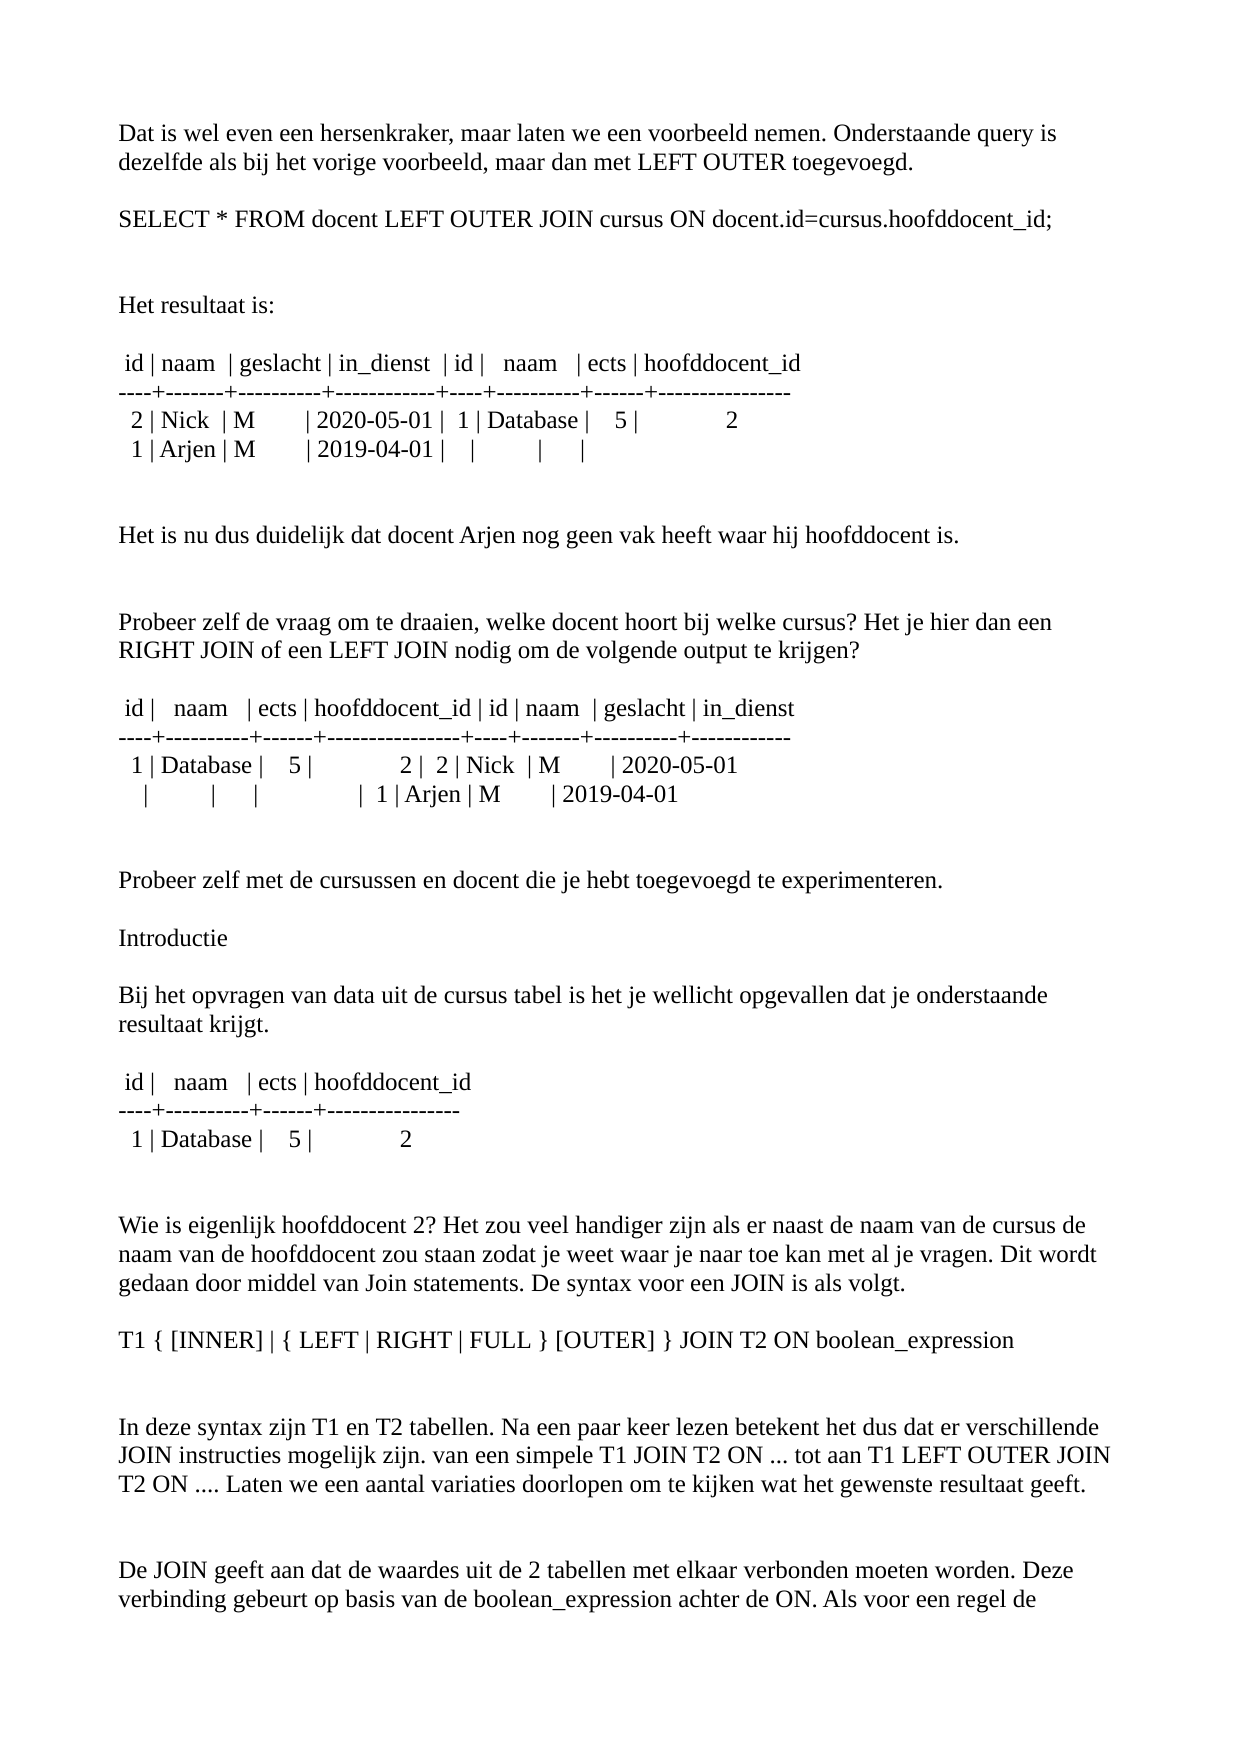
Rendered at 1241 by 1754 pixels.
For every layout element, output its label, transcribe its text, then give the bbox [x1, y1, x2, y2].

text 1 | Database | 5 | 2 [118, 1124, 1122, 1153]
text Introductie [118, 923, 1122, 952]
text id | naam | ects | hoofddocent_id [118, 1067, 1122, 1096]
text Probeer zelf de vraag om te draaien, welke docent hoort bij welke cursus? Het je hier dan een RIGHT JOIN of een LEFT JOIN nodig om de volgende output te krijgen? [118, 607, 1122, 664]
text id | naam | ects | hoofddocent_id | id | naam | geslacht | in_dienst [118, 693, 1122, 722]
text De JOIN geeft aan dat de waardes uit de 2 tabellen met elkaar verbonden moeten worden. Deze verbinding gebeurt op basis van de boolean_expression achter de ON. Als voor een regel de [118, 1556, 1122, 1613]
text Het resultaat is: [118, 291, 1122, 319]
text ----+----------+------+---------------- [118, 1096, 1122, 1124]
text Dat is wel even een hersenkraker, maar laten we een voorbeeld nemen. Onderstaande query is dezelfde als bij het vorige voorbeeld, maar dan met LEFT OUTER toegevoegd. [118, 118, 1122, 176]
text | | | | 1 | Arjen | M | 2019-04-01 [118, 779, 1122, 808]
text In deze syntax zijn T1 en T2 tabellen. Na een paar keer lezen betekent het dus dat er verschillende JOIN instructies mogelijk zijn. van een simpele T1 JOIN T2 ON ... tot aan T1 LEFT OUTER JOIN T2 ON .... Laten we een aantal variaties doorlopen om te kijken wat het gewenste resultaat geeft. [118, 1412, 1122, 1498]
text T1 { [INNER] | { LEFT | RIGHT | FULL } [OUTER] } JOIN T2 ON boolean_expression [118, 1326, 1122, 1354]
text Probeer zelf met de cursussen en docent die je hebt toegevoegd te experimenteren. [118, 866, 1122, 894]
text 2 | Nick | M | 2020-05-01 | 1 | Database | 5 | 2 [118, 406, 1122, 434]
text 1 | Database | 5 | 2 | 2 | Nick | M | 2020-05-01 [118, 751, 1122, 779]
text Het is nu dus duidelijk dat docent Arjen nog geen vak heeft waar hij hoofddocent is. [118, 521, 1122, 549]
text ----+----------+------+----------------+----+-------+----------+------------ [118, 722, 1122, 751]
text id | naam | geslacht | in_dienst | id | naam | ects | hoofddocent_id [118, 348, 1122, 377]
text Bij het opvragen van data uit de cursus tabel is het je wellicht opgevallen dat je onderstaande resultaat krijgt. [118, 981, 1122, 1038]
text Wie is eigenlijk hoofddocent 2? Het zou veel handiger zijn als er naast de naam van de cursus de naam van de hoofddocent zou staan zodat je weet waar je naar toe kan met al je vragen. Dit wordt gedaan door middel van Join statements. De syntax voor een JOIN is als volgt. [118, 1211, 1122, 1297]
text 1 | Arjen | M | 2019-04-01 | | | | [118, 434, 1122, 463]
text ----+-------+----------+------------+----+----------+------+---------------- [118, 377, 1122, 406]
text SELECT * FROM docent LEFT OUTER JOIN cursus ON docent.id=cursus.hoofddocent_id; [118, 204, 1122, 233]
